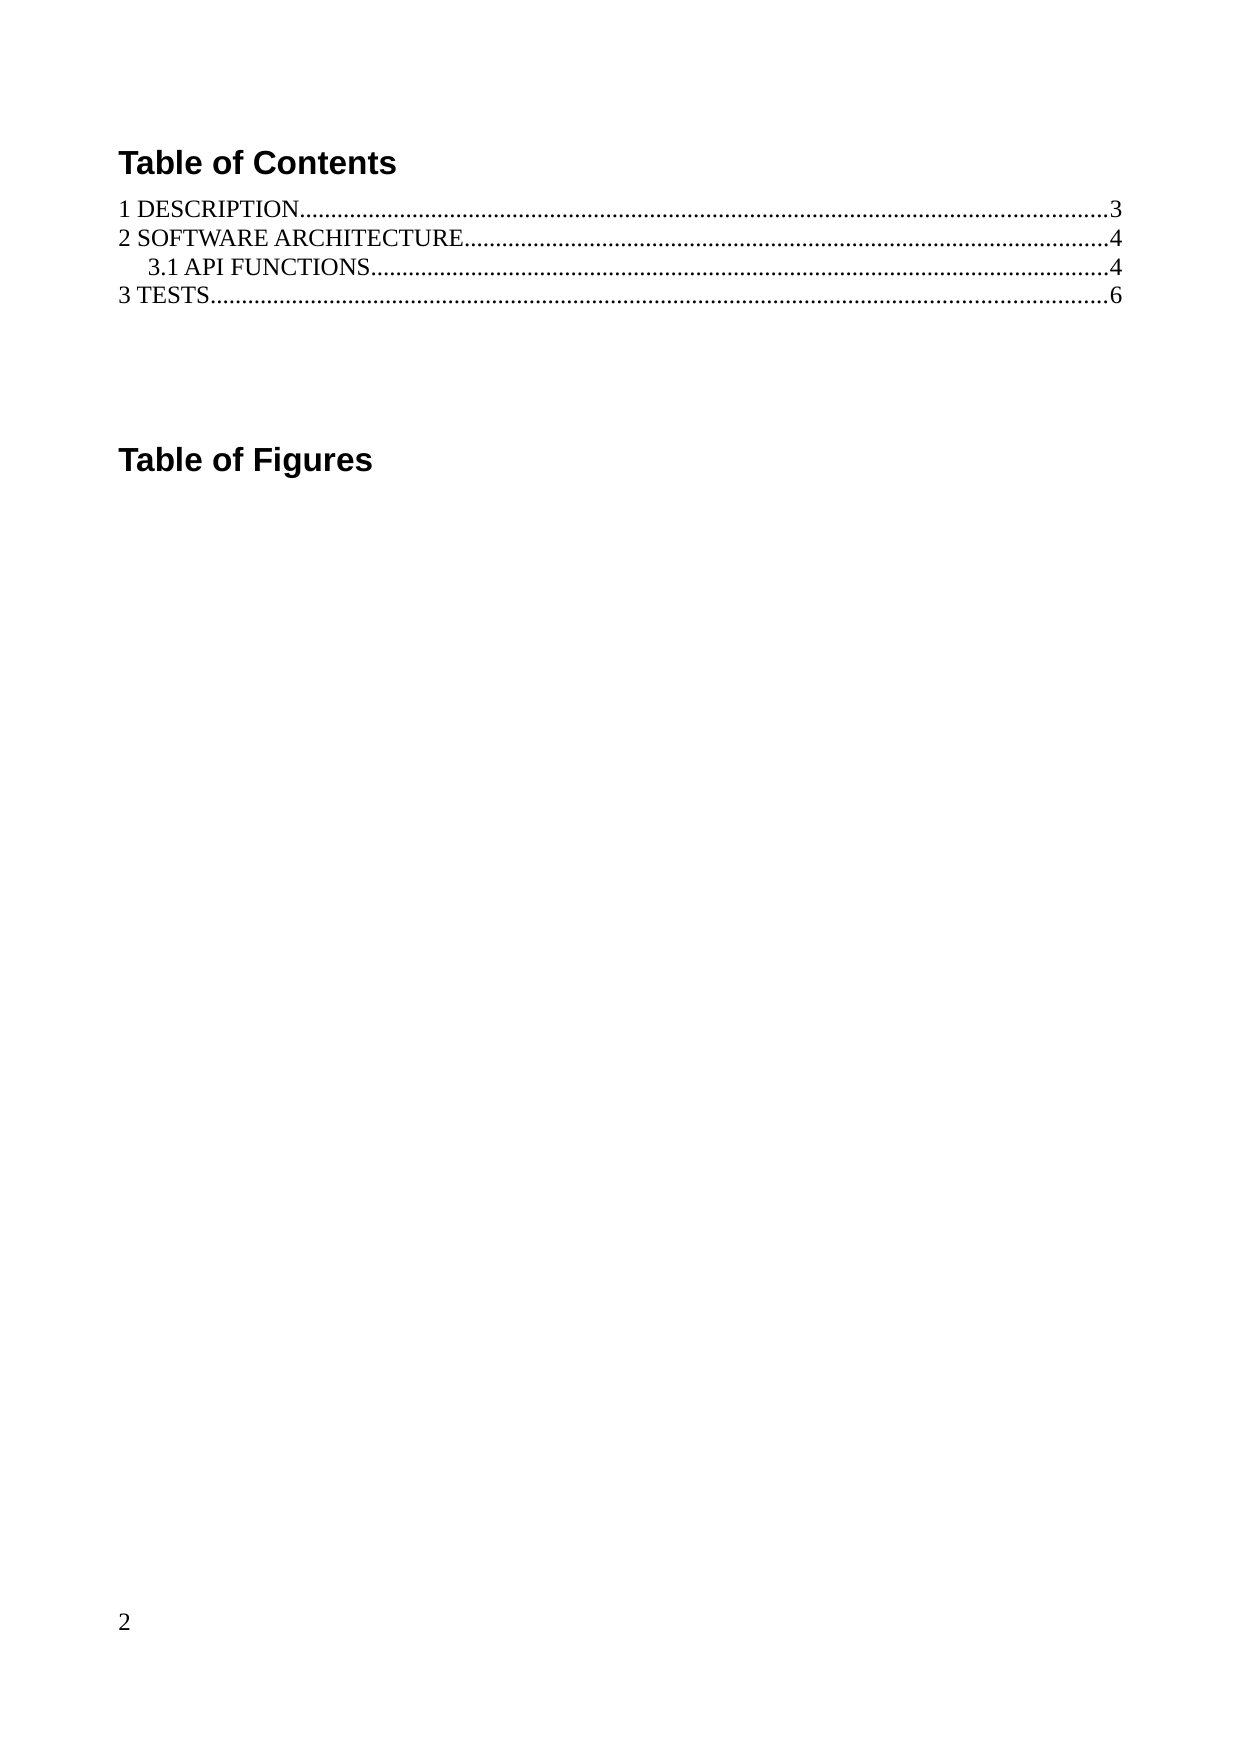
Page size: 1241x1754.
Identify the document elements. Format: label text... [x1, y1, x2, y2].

subtitle Table of Contents [118, 143, 1122, 182]
text 3 TESTS 6 [118, 280, 1122, 309]
text 2 SOFTWARE ARCHITECTURE 4 [118, 223, 1122, 252]
text 1 DESCRIPTION 3 [118, 194, 1122, 223]
text 3.1 API FUNCTIONS 4 [148, 252, 1122, 280]
subtitle Table of Figures [118, 440, 1122, 479]
